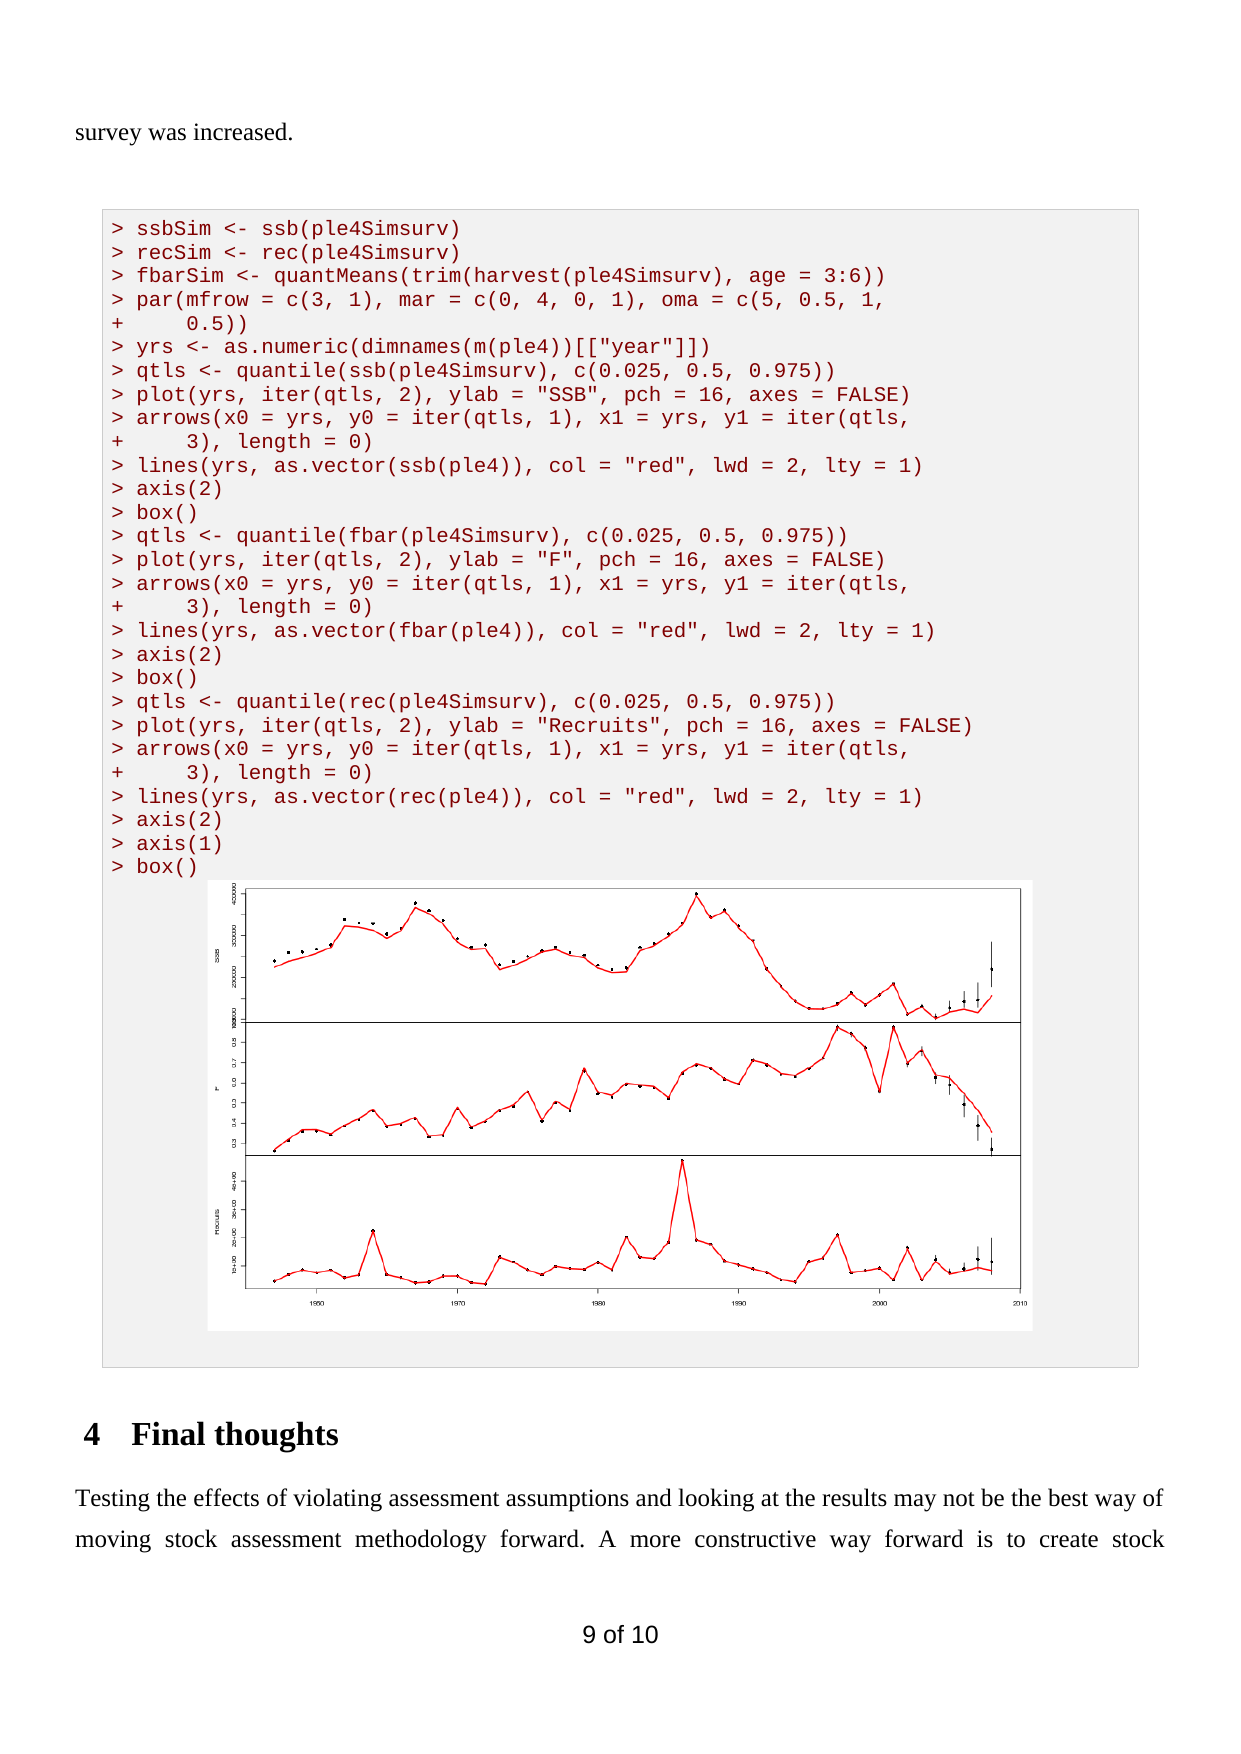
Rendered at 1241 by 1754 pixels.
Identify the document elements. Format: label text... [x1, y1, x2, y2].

text > box() [111, 857, 1129, 880]
text > axis(2) [111, 478, 1129, 502]
text > qtls <- quantile(ssb(ple4Simsurv), c(0.025, 0.5, 0.975)) [111, 360, 1129, 384]
picture [207, 880, 1033, 1331]
text > axis(1) [111, 833, 1129, 857]
text survey was increased. [75, 118, 1166, 146]
text > qtls <- quantile(rec(ple4Simsurv), c(0.025, 0.5, 0.975)) [111, 691, 1129, 715]
text > axis(2) [111, 644, 1129, 667]
text > plot(yrs, iter(qtls, 2), ylab = "F", pch = 16, axes = FALSE) [111, 549, 1129, 573]
text > par(mfrow = c(3, 1), mar = c(0, 4, 0, 1), oma = c(5, 0.5, 1, [111, 289, 1129, 313]
text > recSim <- rec(ple4Simsurv) [111, 242, 1129, 265]
text + 3), length = 0) [111, 762, 1129, 786]
subtitle Final thoughts [75, 197, 1166, 1453]
text > axis(2) [111, 809, 1129, 833]
text > lines(yrs, as.vector(rec(ple4)), col = "red", lwd = 2, lty = 1) [111, 786, 1129, 809]
text + 3), length = 0) [111, 431, 1129, 454]
text > plot(yrs, iter(qtls, 2), ylab = "Recruits", pch = 16, axes = FALSE) [111, 715, 1129, 738]
text > box() [111, 502, 1129, 526]
text + 0.5)) [111, 313, 1129, 336]
text Testing the effects of violating assessment assumptions and looking at the results may not be the best way of moving stock assessment methodology forward. A more constructive way forward is to create stock [75, 1484, 1166, 1553]
text > qtls <- quantile(fbar(ple4Simsurv), c(0.025, 0.5, 0.975)) [111, 526, 1129, 549]
text > arrows(x0 = yrs, y0 = iter(qtls, 1), x1 = yrs, y1 = iter(qtls, [111, 407, 1129, 431]
text > lines(yrs, as.vector(fbar(ple4)), col = "red", lwd = 2, lty = 1) [111, 620, 1129, 644]
text > fbarSim <- quantMeans(trim(harvest(ple4Simsurv), age = 3:6)) [111, 265, 1129, 289]
text > arrows(x0 = yrs, y0 = iter(qtls, 1), x1 = yrs, y1 = iter(qtls, [111, 738, 1129, 762]
text > lines(yrs, as.vector(ssb(ple4)), col = "red", lwd = 2, lty = 1) [111, 454, 1129, 478]
text > ssbSim <- ssb(ple4Simsurv) [111, 218, 1129, 242]
text + 3), length = 0) [111, 596, 1129, 620]
text > yrs <- as.numeric(dimnames(m(ple4))[["year"]]) [111, 336, 1129, 360]
text > plot(yrs, iter(qtls, 2), ylab = "SSB", pch = 16, axes = FALSE) [111, 384, 1129, 407]
text > arrows(x0 = yrs, y0 = iter(qtls, 1), x1 = yrs, y1 = iter(qtls, [111, 573, 1129, 596]
text > box() [111, 667, 1129, 691]
